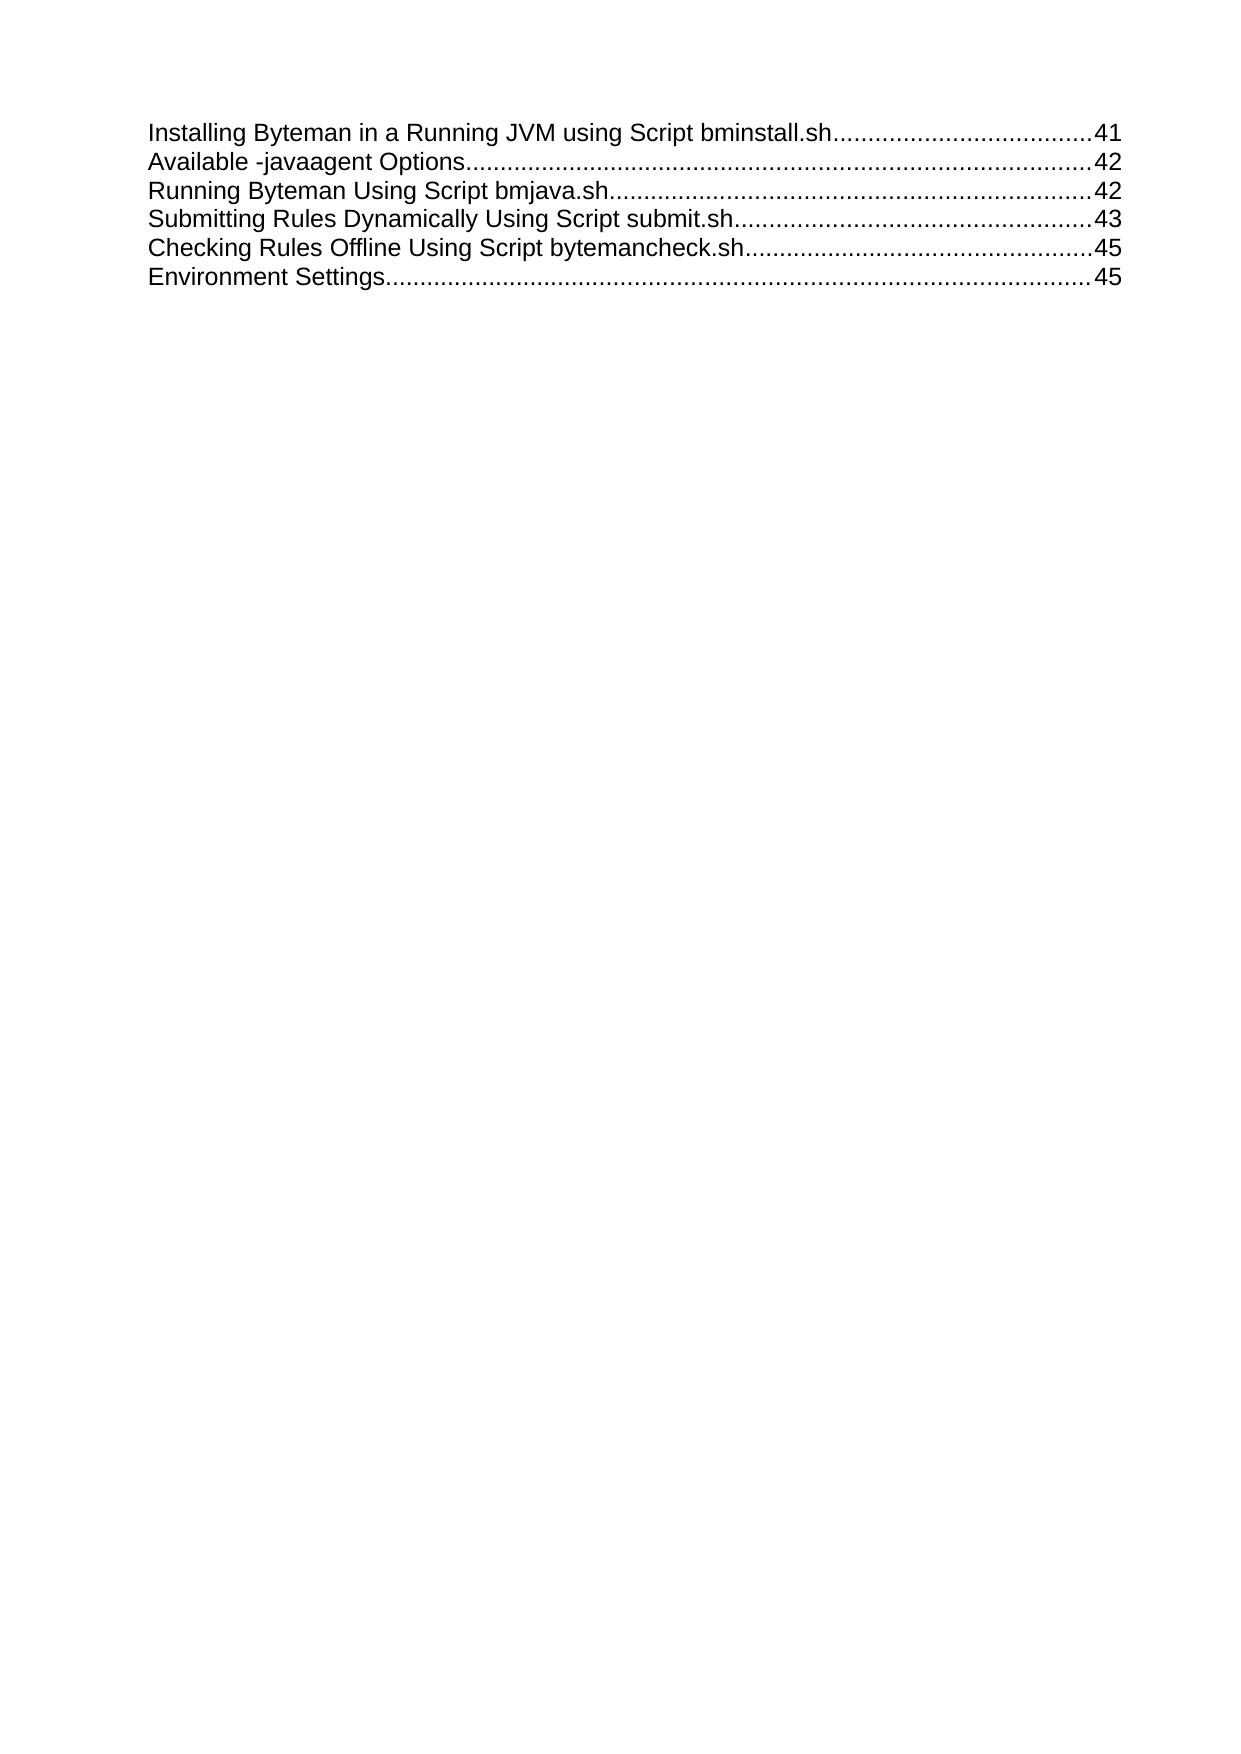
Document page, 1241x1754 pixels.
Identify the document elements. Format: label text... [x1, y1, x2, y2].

text Checking Rules Offline Using Script bytemancheck.sh 45 [148, 233, 1122, 262]
text Submitting Rules Dynamically Using Script submit.sh 43 [148, 204, 1122, 233]
text Running Byteman Using Script bmjava.sh 42 [148, 176, 1122, 204]
text Environment Settings 45 [148, 262, 1122, 291]
text Installing Byteman in a Running JVM using Script bminstall.sh 41 [148, 118, 1122, 147]
text Available -javaagent Options 42 [148, 147, 1122, 176]
